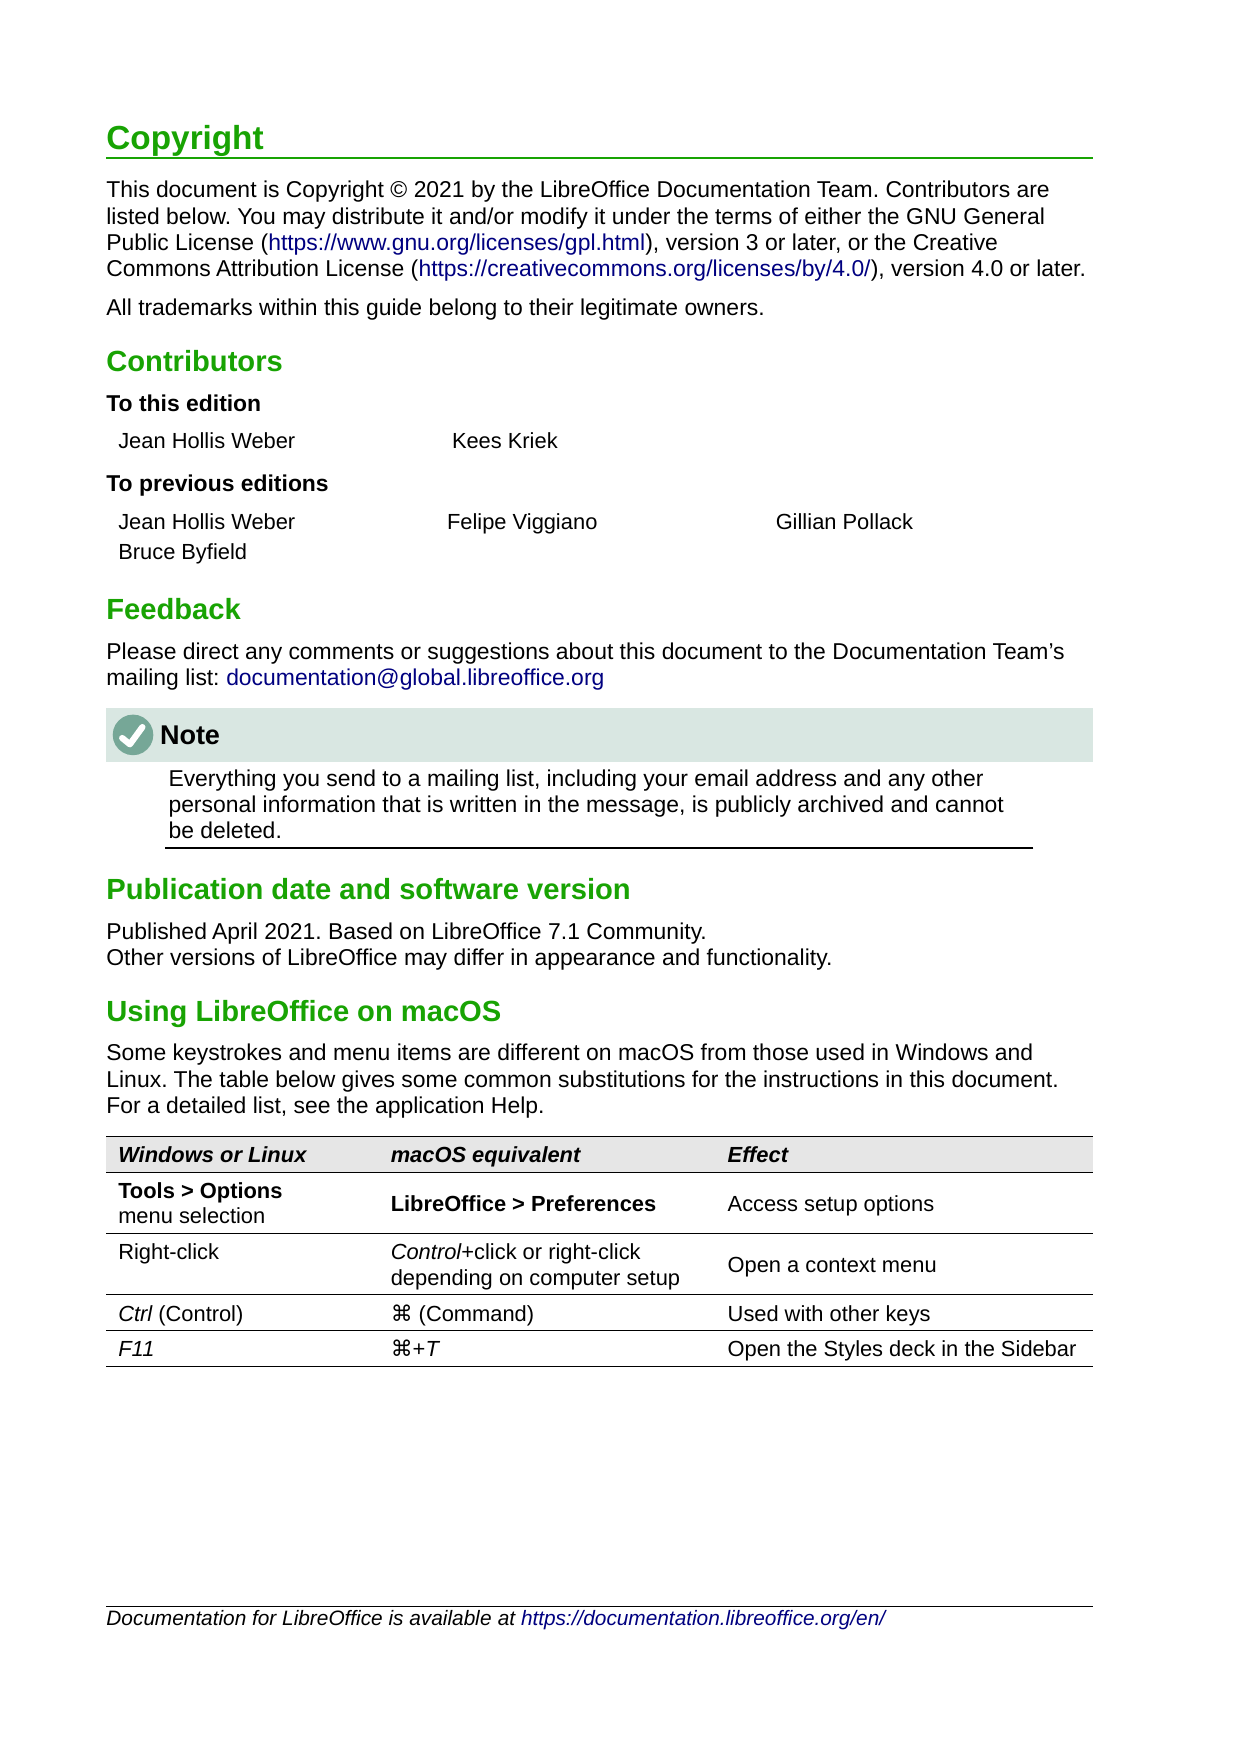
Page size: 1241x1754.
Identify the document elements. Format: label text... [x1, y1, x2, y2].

text This document is Copyright © 2021 by the LibreOffice Documentation Team. Contributors are listed below. You may distribute it and/or modify it under the terms of either the GNU General Public License (https://www.gnu.org/licenses/gpl.html), version 3 or later, or the Creative Commons Attribution License (https://creativecommons.org/licenses/by/4.0/), version 4.0 or later. [106, 176, 1093, 282]
table_cell Control+click or right-click depending on computer setup [379, 1234, 716, 1294]
table_cell Tools > Options menu selection [106, 1173, 379, 1233]
table_header Effect [716, 1137, 1093, 1172]
table_cell Bruce Byfield [106, 539, 435, 569]
table_cell Ctrl (Control) [106, 1295, 379, 1330]
table_cell Used with other keys [716, 1295, 1093, 1330]
text Please direct any comments or suggestions about this document to the Documentation Team’s mailing list: documentation@global.libreoffice.org [106, 638, 1093, 690]
table_cell ⌘ (Command) [379, 1295, 716, 1330]
subtitle Copyright [106, 118, 1093, 157]
table_cell [435, 539, 764, 569]
table_cell LibreOffice > Preferences [379, 1173, 716, 1233]
subtitle Contributors [106, 344, 1093, 378]
table_header Jean Hollis Weber [106, 509, 435, 539]
subtitle Feedback [106, 592, 1093, 626]
table_header Windows or Linux [106, 1137, 379, 1172]
table_header Jean Hollis Weber [106, 429, 440, 458]
subtitle Using LibreOffice on macOS [106, 994, 1093, 1028]
table_cell Access setup options [716, 1173, 1093, 1233]
text Some keystrokes and menu items are different on macOS from those used in Windows and Linux. The table below gives some common substitutions for the instructions in this document. For a detailed list, see the application Help. [106, 1039, 1093, 1118]
table_header Felipe Viggiano [435, 509, 764, 539]
table_cell Open a context menu [716, 1234, 1093, 1294]
subtitle Publication date and software version [106, 872, 1093, 906]
table_cell F11 [106, 1331, 379, 1366]
text To this edition [106, 389, 1093, 416]
table_header Gillian Pollack [764, 509, 1093, 539]
text To previous editions [106, 470, 1093, 496]
text Published April 2021. Based on LibreOffice 7.1 Community. Other versions of LibreOffice may differ in appearance and functionality. [106, 918, 1093, 970]
table_cell Open the Styles deck in the Sidebar [716, 1331, 1093, 1366]
table_header Kees Kriek [440, 429, 766, 458]
text All trademarks within this guide belong to their legitimate owners. [106, 294, 1093, 321]
text Everything you send to a mailing list, including your email address and any other personal information that is written in the message, is publicly archived and cannot be deleted. [165, 762, 1033, 847]
table_cell [764, 539, 1093, 569]
table_header [766, 429, 1093, 458]
table_cell Right-click [106, 1234, 379, 1294]
table_cell ⌘+T [379, 1331, 716, 1366]
subtitle Note [106, 708, 1093, 762]
table_header macOS equivalent [379, 1137, 716, 1172]
